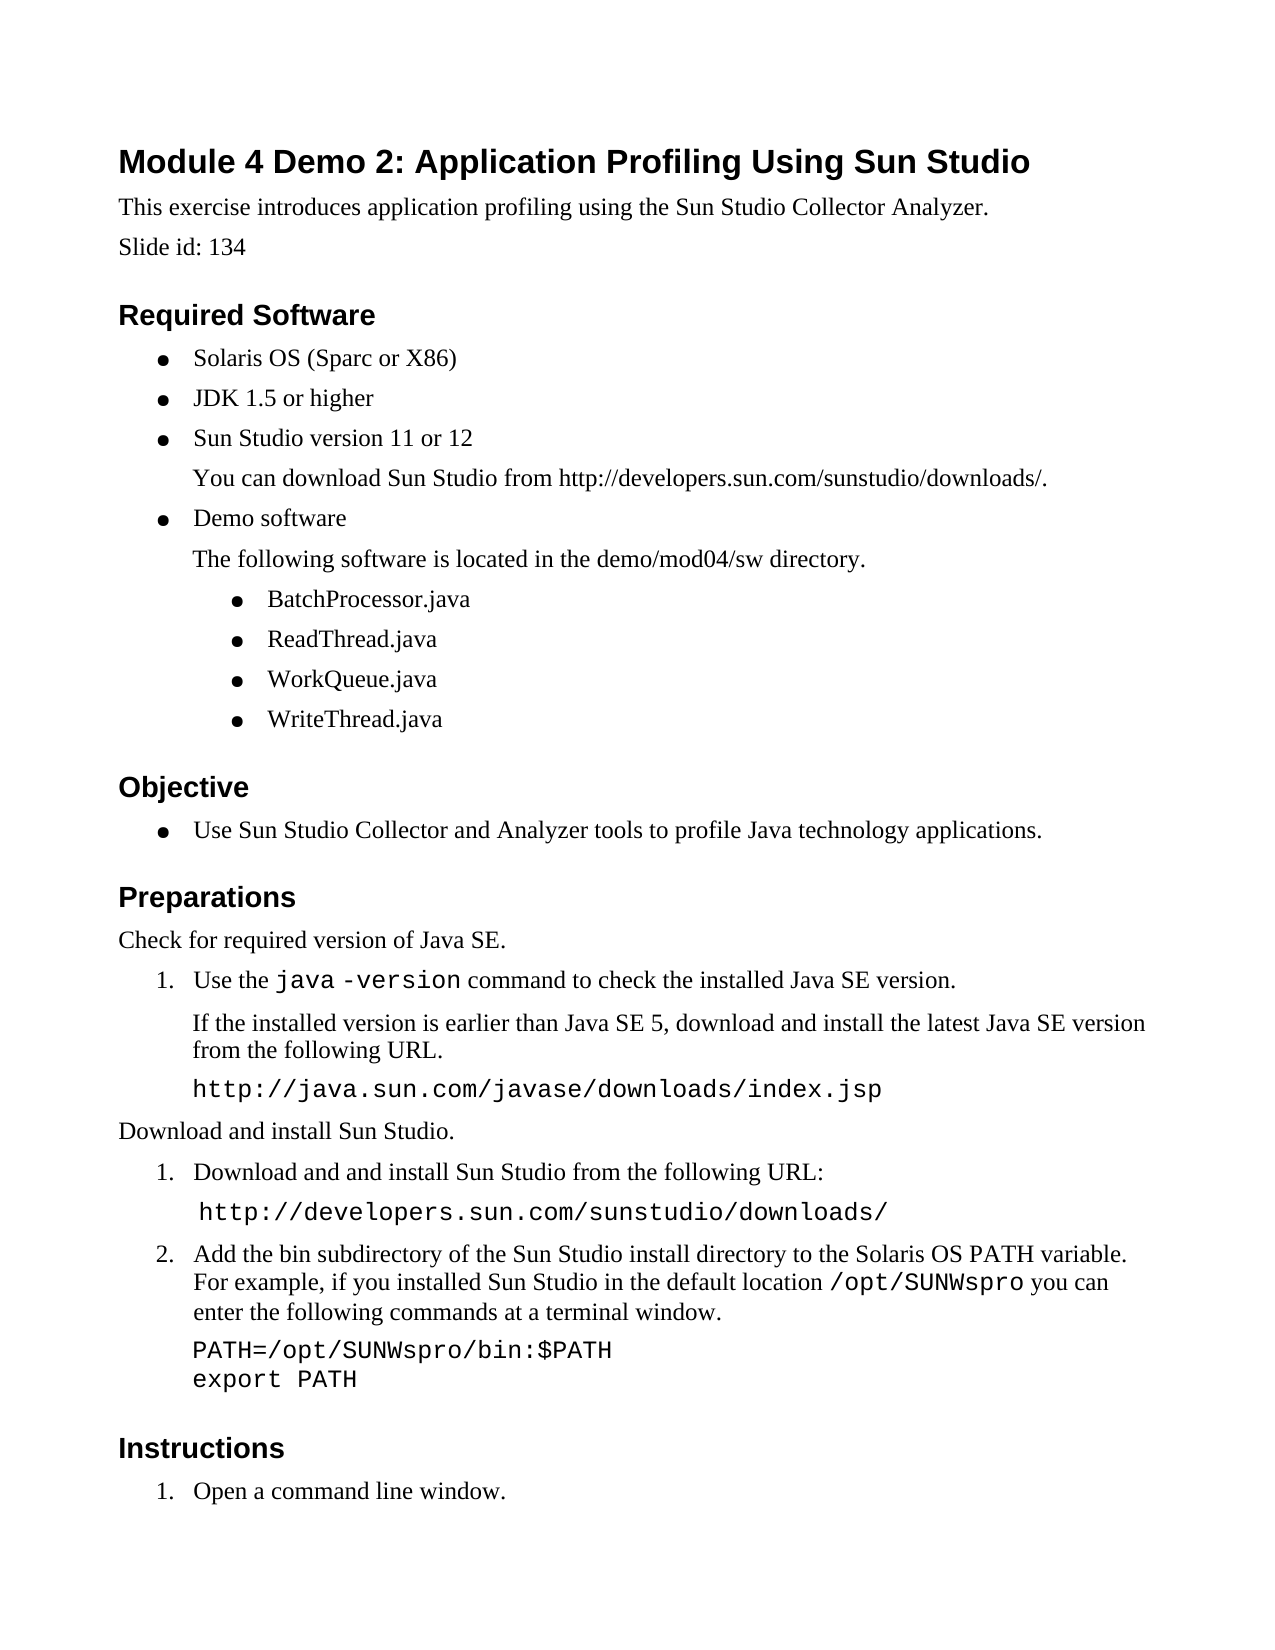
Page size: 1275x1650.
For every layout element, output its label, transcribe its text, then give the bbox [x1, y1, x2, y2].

subtitle Objective [118, 771, 1157, 803]
text Download and install Sun Studio. [118, 1117, 1157, 1145]
list Open a command line window. [156, 1477, 1157, 1505]
list JDK 1.5 or higher [156, 384, 1157, 412]
text If the installed version is earlier than Java SE 5, download and install the latest Java SE version from the following URL. [192, 1009, 1157, 1064]
text Check for required version of Java SE. [118, 926, 1157, 954]
text http://developers.sun.com/sunstudio/downloads/ [192, 1198, 1157, 1228]
list WriteThread.java [229, 706, 1157, 733]
subtitle Instructions [118, 1432, 1157, 1464]
list Use the java -version command to check the installed Java SE version. [156, 966, 1157, 996]
subtitle Module 4 Demo 2: Application Profiling Using Sun Studio [118, 143, 1157, 181]
list BatchProcessor.java [229, 585, 1157, 613]
list ReadThread.java [229, 625, 1157, 653]
list Demo software [156, 504, 1157, 532]
list WorkQueue.java [229, 665, 1157, 693]
text PATH=/opt/SUNWspro/bin:$PATH export PATH [192, 1338, 1157, 1394]
text http://java.sun.com/javase/downloads/index.jsp [192, 1077, 1157, 1105]
subtitle Preparations [118, 881, 1157, 914]
text Slide id: 134 [118, 233, 1157, 261]
list Use Sun Studio Collector and Analyzer tools to profile Java technology applications. [156, 816, 1157, 843]
list Download and and install Sun Studio from the following URL: [156, 1158, 1157, 1185]
list Add the bin subdirectory of the Sun Studio install directory to the Solaris OS PATH variable. For example, if you installed Sun Studio in the default location /opt/SUNWspro you can enter the following commands at a terminal window. [156, 1240, 1157, 1325]
text This exercise introduces application profiling using the Sun Studio Collector Analyzer. [118, 193, 1157, 221]
list Solaris OS (Sparc or X86) [156, 344, 1157, 371]
list Sun Studio version 11 or 12 [156, 424, 1157, 452]
subtitle Required Software [118, 298, 1157, 331]
text You can download Sun Studio from http://developers.sun.com/sunstudio/downloads/. [192, 464, 1157, 492]
text The following software is located in the demo/mod04/sw directory. [192, 545, 1157, 572]
